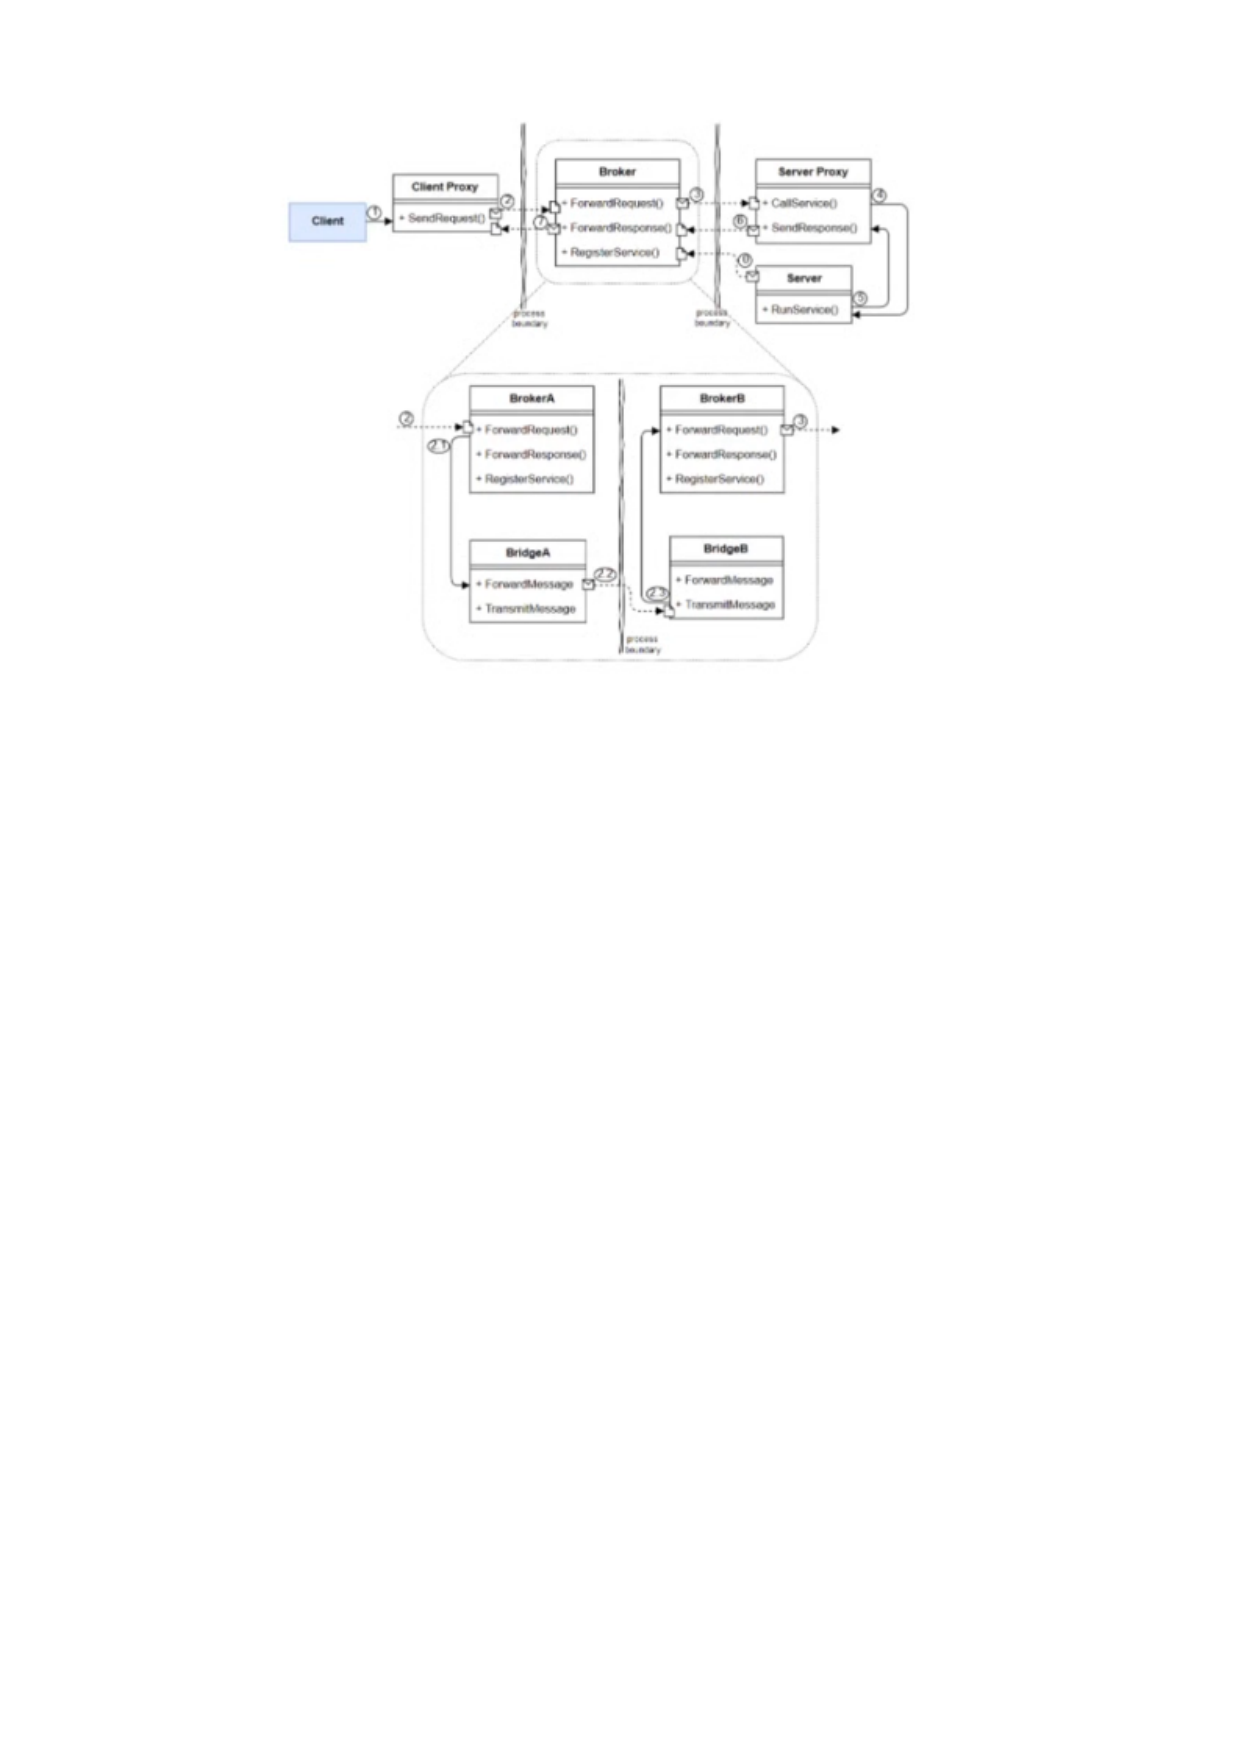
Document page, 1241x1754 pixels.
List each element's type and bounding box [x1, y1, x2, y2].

picture [269, 118, 971, 675]
